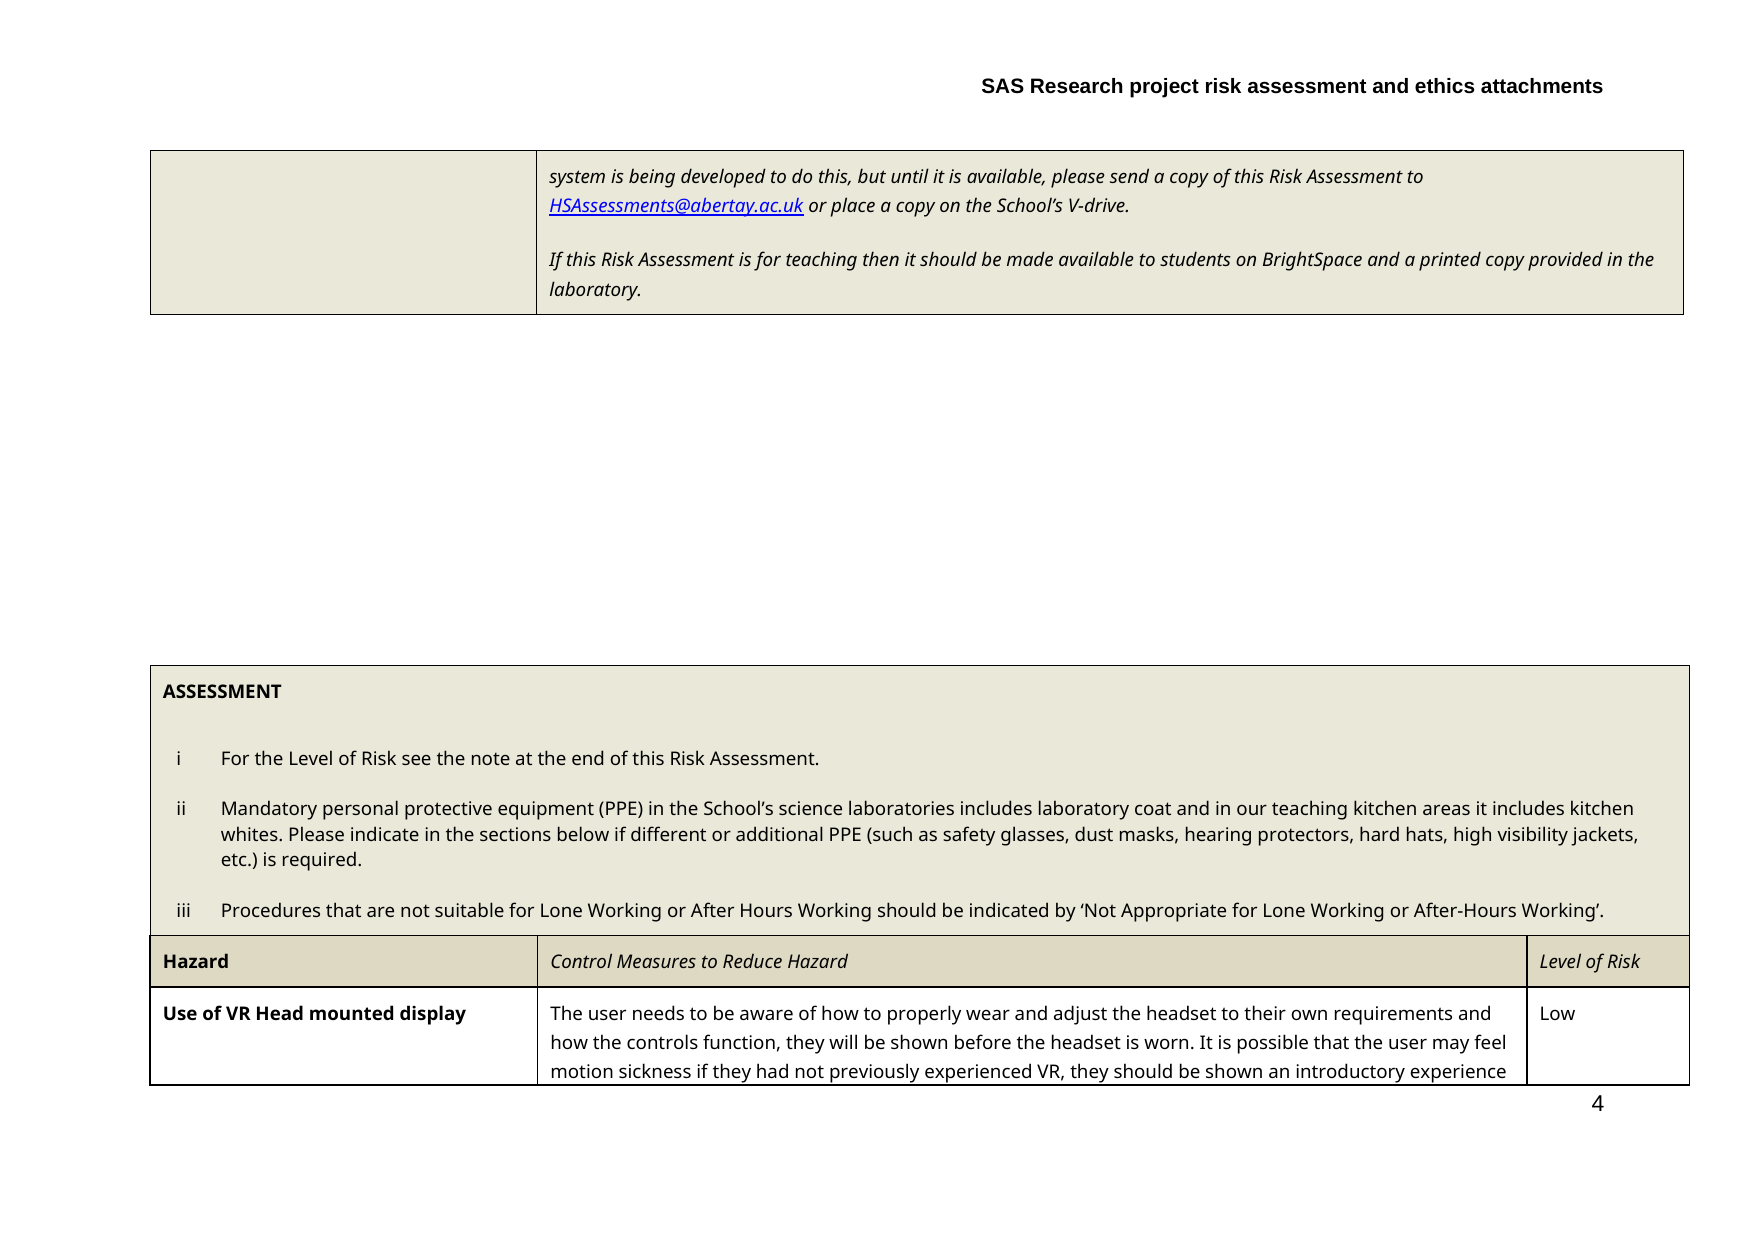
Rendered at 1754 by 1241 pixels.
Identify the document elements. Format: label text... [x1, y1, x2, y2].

table_cell Level of Risk [1528, 936, 1689, 986]
table_cell Hazard [151, 936, 537, 986]
table_header ASSESSMENT For the Level of Risk see the note at the end of this Risk Assessment. Mandatory personal protective equipment (PPE) in the School’s science laboratories includes laboratory coat and in our teaching kitchen areas it includes kitchen whites. Please indicate in the sections below if different or additional PPE (such as safety glasses, dust masks, hearing protectors, hard hats, high visibility jackets, etc.) is required. Procedures that are not suitable for Lone Working or After Hours Working should be indicated by ‘Not Appropriate for Lone Working or After-Hours Working’. [151, 666, 1689, 935]
table_cell [151, 151, 536, 314]
table_cell Control Measures to Reduce Hazard [538, 936, 1526, 986]
table_cell Low [1528, 988, 1689, 1084]
table_cell Use of VR Head mounted display [151, 988, 537, 1084]
table_cell The user needs to be aware of how to properly wear and adjust the headset to their own requirements and how the controls function, they will be shown before the headset is worn. It is possible that the user may feel motion sickness if they had not previously experienced VR, they should be shown an introductory experience [538, 988, 1526, 1084]
table_cell system is being developed to do this, but until it is available, please send a copy of this Risk Assessment to HSAssessments@abertay.ac.uk or place a copy on the School’s V-drive. If this Risk Assessment is for teaching then it should be made available to students on BrightSpace and a printed copy provided in the laboratory. [537, 151, 1683, 314]
